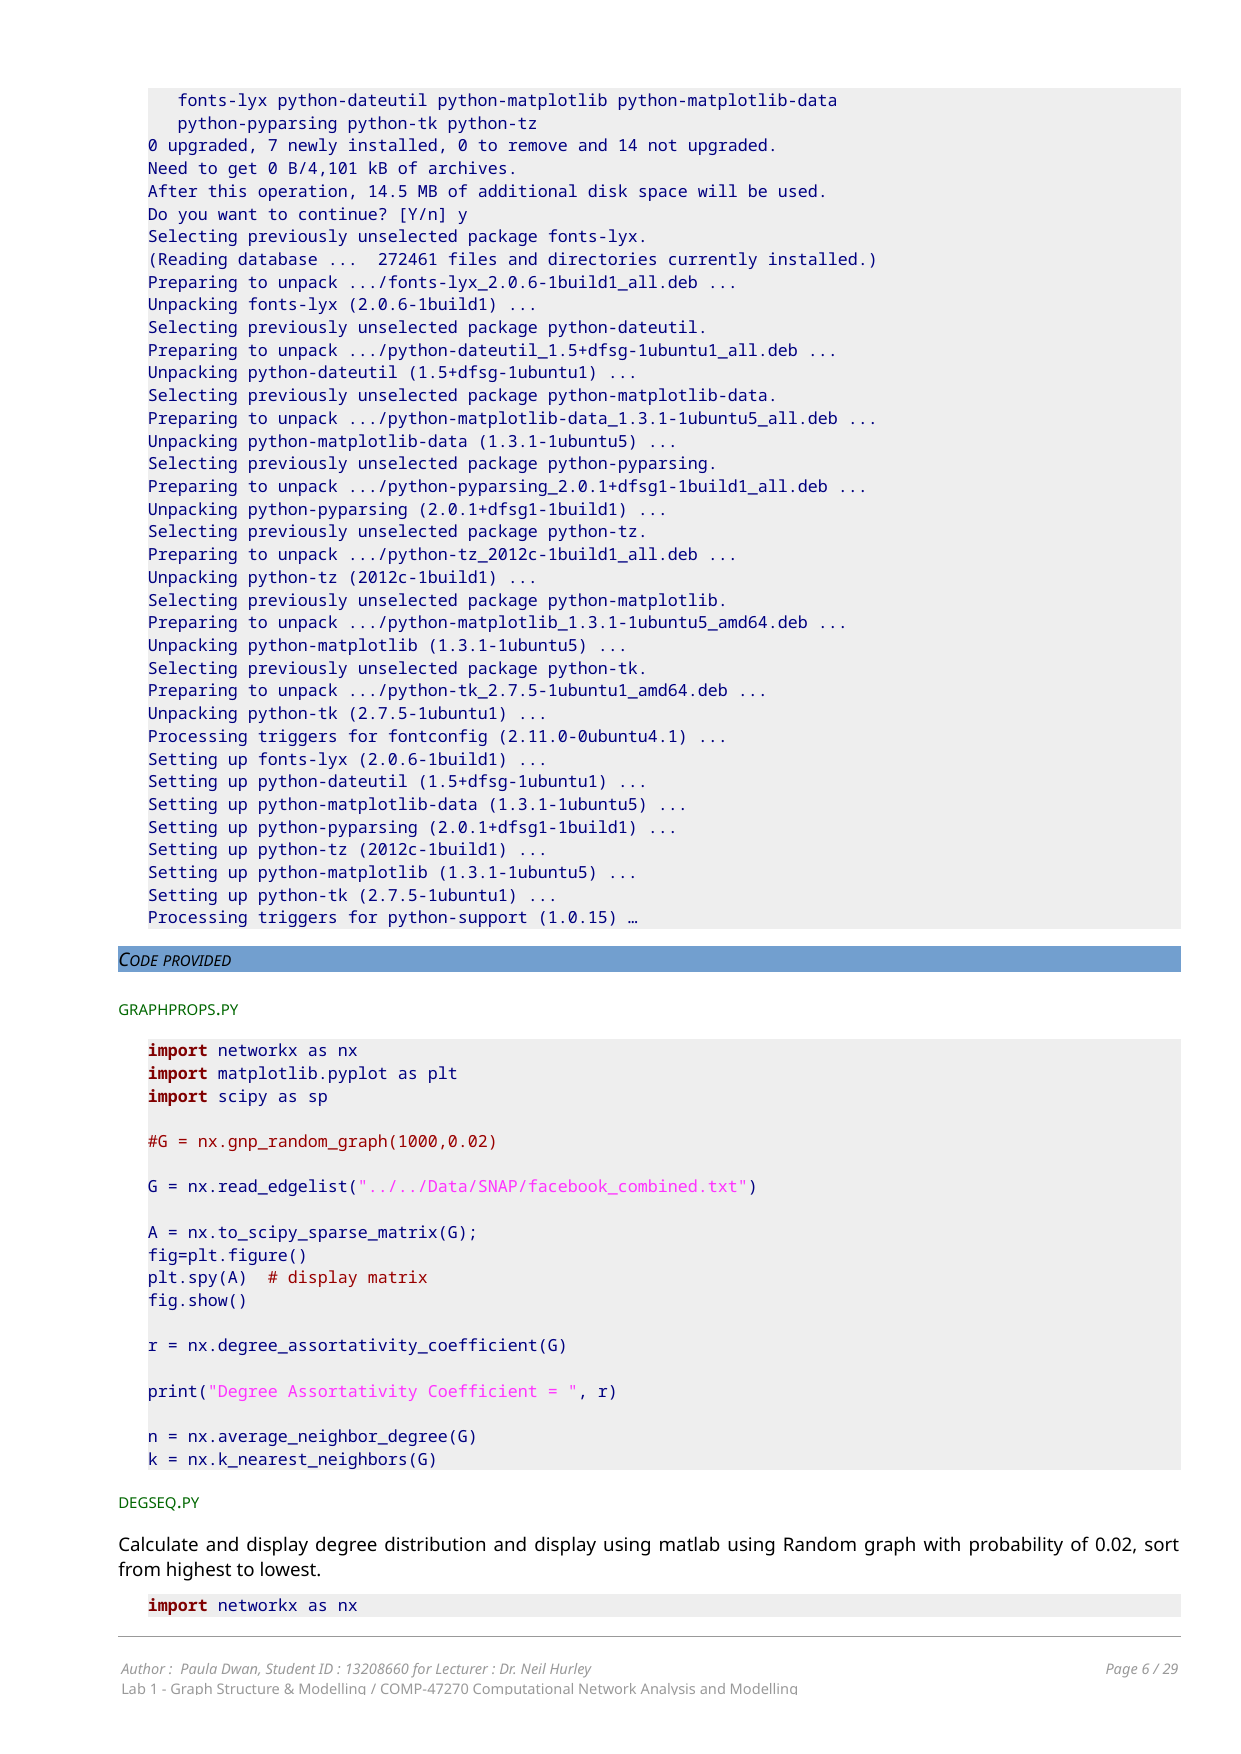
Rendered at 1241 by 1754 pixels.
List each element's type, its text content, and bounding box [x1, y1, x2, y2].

subtitle Code provided [118, 946, 1181, 972]
text import networkx as nx [148, 1594, 1181, 1617]
text Setting up python-tz (2012c-1build1) ... [148, 838, 1181, 861]
text Setting up python-matplotlib (1.3.1-1ubuntu5) ... [148, 861, 1181, 883]
text Setting up python-dateutil (1.5+dfsg-1ubuntu1) ... [148, 770, 1181, 792]
text (Reading database ... 272461 files and directories currently installed.) [148, 247, 1181, 270]
text Selecting previously unselected package python-matplotlib. [148, 588, 1181, 611]
text Selecting previously unselected package python-pyparsing. [148, 452, 1181, 474]
text import matplotlib.pyplot as plt [148, 1061, 1181, 1084]
text A = nx.to_scipy_sparse_matrix(G); [148, 1220, 1181, 1243]
text Preparing to unpack .../python-tz_2012c-1build1_all.deb ... [148, 543, 1181, 565]
text #G = nx.gnp_random_graph(1000,0.02) [148, 1129, 1181, 1152]
text Selecting previously unselected package python-tk. [148, 656, 1181, 679]
text Unpacking python-tk (2.7.5-1ubuntu1) ... [148, 702, 1181, 724]
text Unpacking python-tz (2012c-1build1) ... [148, 565, 1181, 588]
text fig.show() [148, 1288, 1181, 1311]
text fig=plt.figure() [148, 1243, 1181, 1266]
text Preparing to unpack .../python-matplotlib_1.3.1-1ubuntu5_amd64.deb ... [148, 611, 1181, 633]
text Need to get 0 B/4,101 kB of archives. [148, 157, 1181, 179]
text n = nx.average_neighbor_degree(G) [148, 1425, 1181, 1447]
text Setting up fonts-lyx (2.0.6-1build1) ... [148, 747, 1181, 770]
text python-pyparsing python-tk python-tz [148, 111, 1181, 134]
text Selecting previously unselected package python-matplotlib-data. [148, 384, 1181, 406]
text Selecting previously unselected package python-tz. [148, 520, 1181, 543]
text Unpacking python-dateutil (1.5+dfsg-1ubuntu1) ... [148, 361, 1181, 384]
text import networkx as nx [148, 1039, 1181, 1061]
text After this operation, 14.5 MB of additional disk space will be used. [148, 179, 1181, 202]
text Processing triggers for fontconfig (2.11.0-0ubuntu4.1) ... [148, 724, 1181, 747]
text Unpacking python-matplotlib (1.3.1-1ubuntu5) ... [148, 633, 1181, 656]
text Calculate and display degree distribution and display using matlab using Random graph with probability of 0.02, sort from highest to lowest. [118, 1531, 1181, 1582]
subtitle degseq.py [118, 1488, 1181, 1513]
text fonts-lyx python-dateutil python-matplotlib python-matplotlib-data [148, 88, 1181, 111]
text Preparing to unpack .../python-matplotlib-data_1.3.1-1ubuntu5_all.deb ... [148, 406, 1181, 429]
text Processing triggers for python-support (1.0.15) … [148, 906, 1181, 929]
text Unpacking fonts-lyx (2.0.6-1build1) ... [148, 293, 1181, 316]
text Selecting previously unselected package fonts-lyx. [148, 225, 1181, 247]
text Selecting previously unselected package python-dateutil. [148, 316, 1181, 338]
text Setting up python-pyparsing (2.0.1+dfsg1-1build1) ... [148, 815, 1181, 838]
subtitle graphprops.py [118, 996, 1181, 1021]
text Preparing to unpack .../python-dateutil_1.5+dfsg-1ubuntu1_all.deb ... [148, 338, 1181, 361]
text Preparing to unpack .../python-pyparsing_2.0.1+dfsg1-1build1_all.deb ... [148, 474, 1181, 497]
text Preparing to unpack .../python-tk_2.7.5-1ubuntu1_amd64.deb ... [148, 679, 1181, 702]
text Unpacking python-pyparsing (2.0.1+dfsg1-1build1) ... [148, 497, 1181, 520]
text Setting up python-matplotlib-data (1.3.1-1ubuntu5) ... [148, 792, 1181, 815]
text k = nx.k_nearest_neighbors(G) [148, 1447, 1181, 1470]
text import scipy as sp [148, 1084, 1181, 1107]
text Setting up python-tk (2.7.5-1ubuntu1) ... [148, 883, 1181, 906]
text Do you want to continue? [Y/n] y [148, 202, 1181, 225]
text print("Degree Assortativity Coefficient = ", r) [148, 1379, 1181, 1402]
text G = nx.read_edgelist("../../Data/SNAP/facebook_combined.txt") [148, 1175, 1181, 1198]
text Unpacking python-matplotlib-data (1.3.1-1ubuntu5) ... [148, 429, 1181, 452]
text Preparing to unpack .../fonts-lyx_2.0.6-1build1_all.deb ... [148, 270, 1181, 293]
text 0 upgraded, 7 newly installed, 0 to remove and 14 not upgraded. [148, 134, 1181, 157]
text r = nx.degree_assortativity_coefficient(G) [148, 1334, 1181, 1357]
text plt.spy(A) # display matrix [148, 1266, 1181, 1288]
